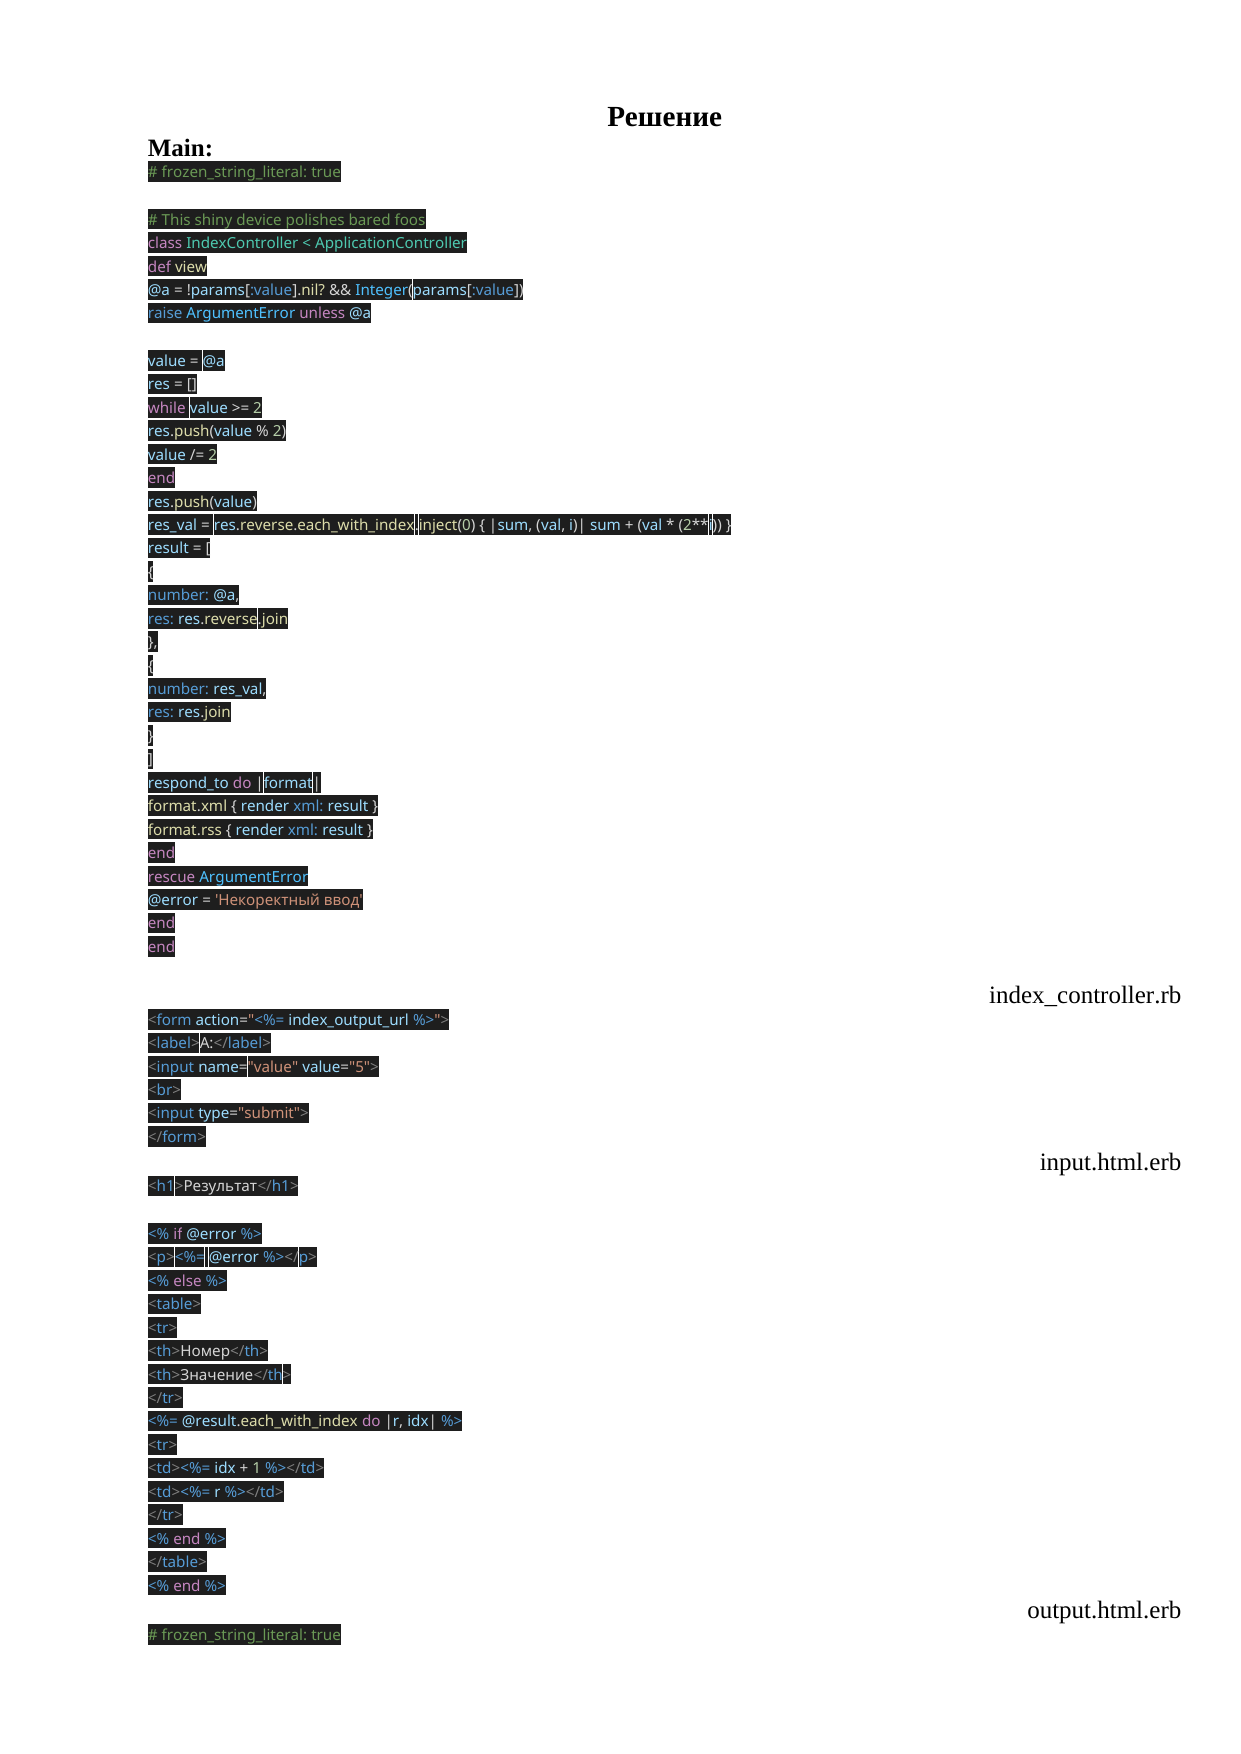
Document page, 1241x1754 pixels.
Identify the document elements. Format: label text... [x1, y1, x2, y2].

text <th>Номер</th> [148, 1338, 1181, 1361]
text res: res.reverse.join [148, 605, 1181, 629]
text result = [ [148, 535, 1181, 558]
text </tr> [148, 1502, 1181, 1525]
text res_val = res.reverse.each_with_index.inject(0) { |sum, (val, i)| sum + (val * (2**i)) } [148, 511, 1181, 535]
text <form action="<%= index_output_url %>"> [148, 1009, 1181, 1030]
text index_controller.rb [148, 980, 1181, 1009]
text </tr> [148, 1384, 1181, 1408]
text # This shiny device polishes bared foos [148, 206, 1181, 229]
text input.html.erb [148, 1147, 1181, 1176]
text @a = !params[:value].nil? && Integer(params[:value]) [148, 276, 1181, 300]
text format.xml { render xml: result } [148, 793, 1181, 816]
text { [148, 652, 1181, 676]
text raise ArgumentError unless @a [148, 300, 1181, 323]
text res.push(value) [148, 488, 1181, 511]
text rescue ArgumentError [148, 863, 1181, 886]
text <h1>Результат</h1> [148, 1176, 1181, 1196]
text <p><%= @error %></p> [148, 1244, 1181, 1267]
text while value >= 2 [148, 394, 1181, 418]
text value /= 2 [148, 441, 1181, 464]
text number: res_val, [148, 676, 1181, 699]
text { [148, 558, 1181, 582]
text # frozen_string_literal: true [148, 161, 1181, 182]
text <% end %> [148, 1572, 1181, 1595]
text <th>Значение</th> [148, 1361, 1181, 1384]
text <% if @error %> [148, 1220, 1181, 1244]
text number: @a, [148, 582, 1181, 605]
text <tr> [148, 1431, 1181, 1455]
text <label>A:</label> [148, 1030, 1181, 1053]
text ] [148, 746, 1181, 769]
text res.push(value % 2) [148, 418, 1181, 441]
text <input type="submit"> [148, 1100, 1181, 1123]
text <table> [148, 1291, 1181, 1314]
text end [148, 839, 1181, 863]
text end [148, 933, 1181, 957]
text <tr> [148, 1314, 1181, 1338]
text res = [] [148, 371, 1181, 394]
text <%= @result.each_with_index do |r, idx| %> [148, 1408, 1181, 1431]
text # frozen_string_literal: true [148, 1624, 1181, 1645]
text format.rss { render xml: result } [148, 816, 1181, 839]
text value = @a [148, 347, 1181, 371]
text output.html.erb [148, 1595, 1181, 1624]
text end [148, 464, 1181, 488]
text def view [148, 253, 1181, 276]
text </form> [148, 1123, 1181, 1147]
text respond_to do |format| [148, 769, 1181, 793]
text <input name="value" value="5"> [148, 1053, 1181, 1077]
text <% else %> [148, 1267, 1181, 1291]
text </table> [148, 1548, 1181, 1572]
text end [148, 910, 1181, 933]
text Решение [148, 99, 1181, 133]
text }, [148, 629, 1181, 652]
text Main: [148, 133, 1181, 161]
text <% end %> [148, 1525, 1181, 1548]
text res: res.join [148, 699, 1181, 722]
text class IndexController < ApplicationController [148, 229, 1181, 253]
text <td><%= r %></td> [148, 1478, 1181, 1502]
text @error = 'Некоректный ввод' [148, 886, 1181, 910]
text } [148, 722, 1181, 746]
text <br> [148, 1077, 1181, 1100]
text <td><%= idx + 1 %></td> [148, 1455, 1181, 1478]
